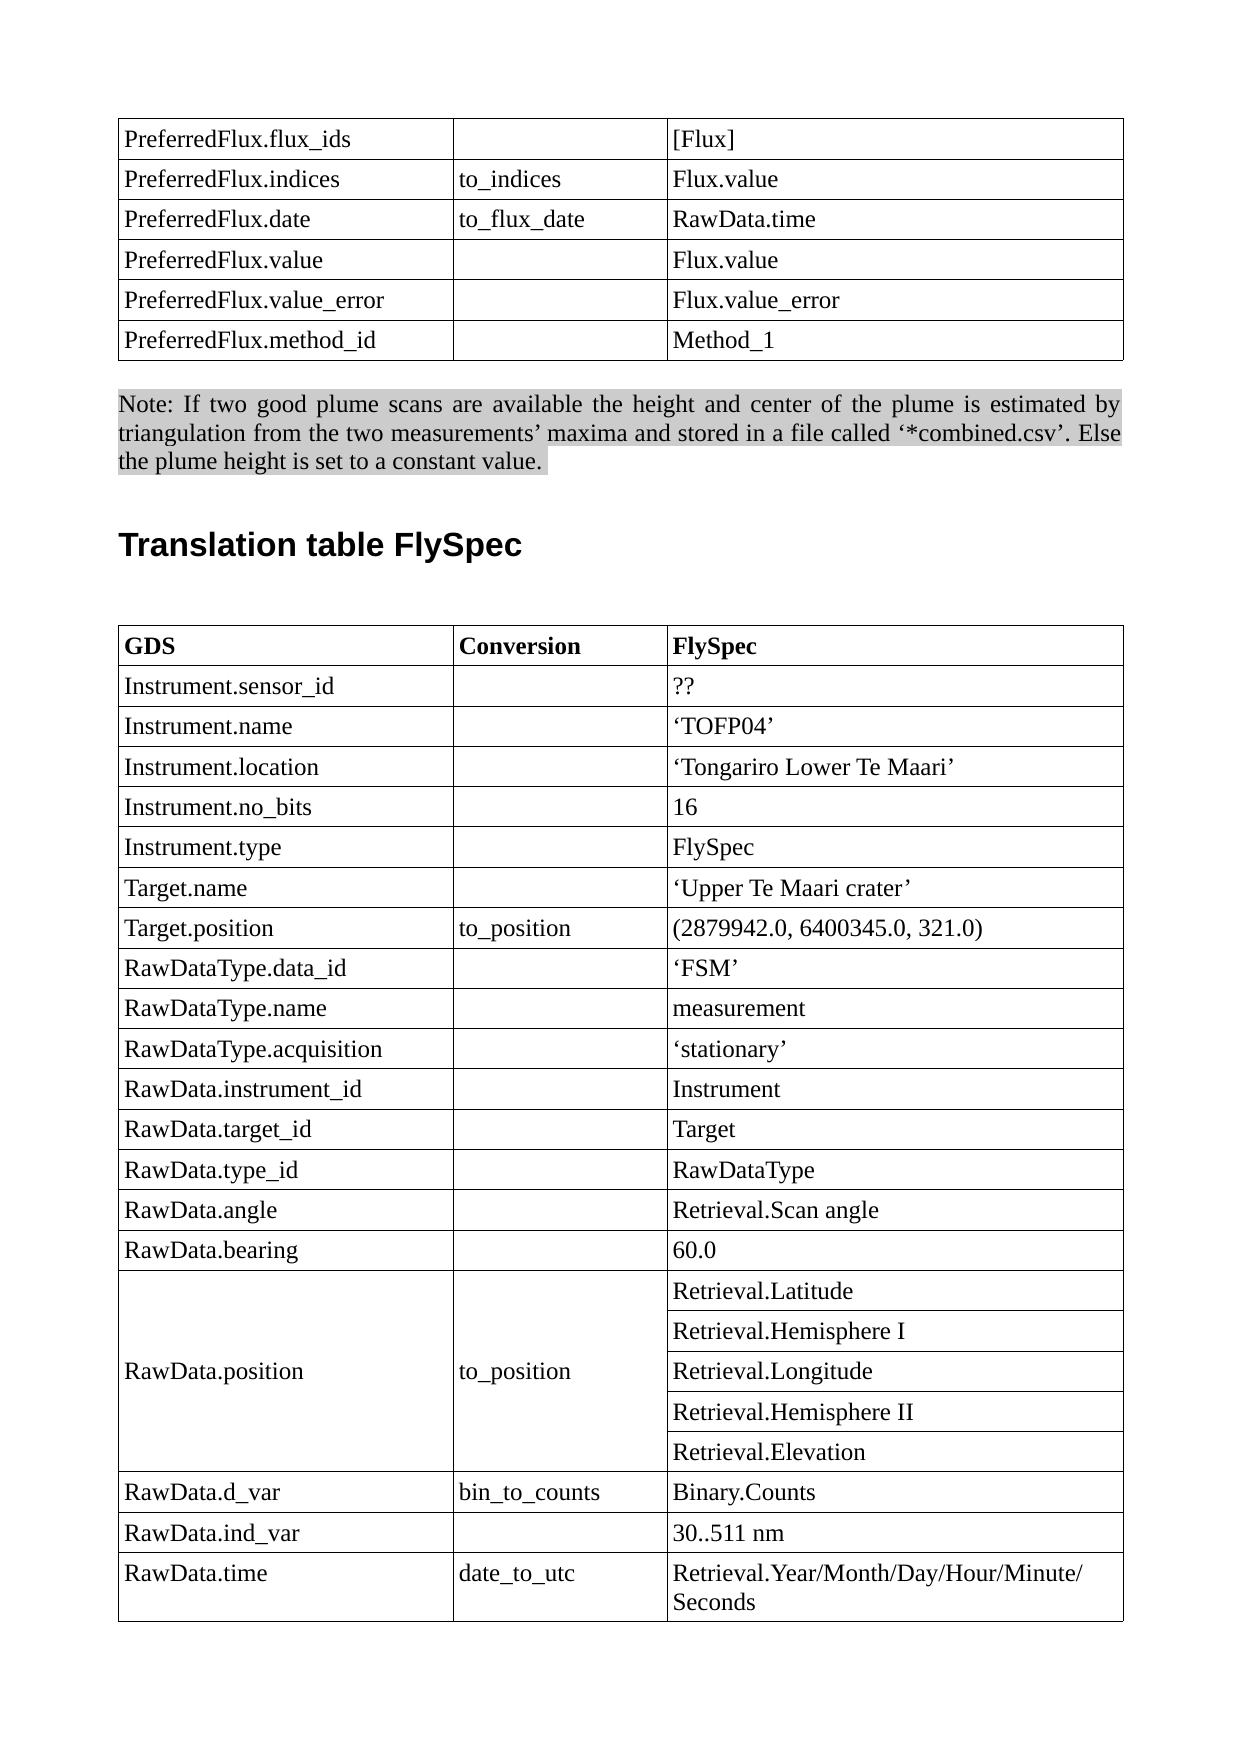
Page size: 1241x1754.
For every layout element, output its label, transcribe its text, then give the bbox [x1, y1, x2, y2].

table_header Conversion [454, 626, 667, 665]
table_cell RawData.position [119, 1271, 453, 1471]
table_cell Flux.value [668, 240, 1123, 279]
table_cell Retrieval.Scan angle [668, 1190, 1123, 1229]
table_cell [454, 1029, 667, 1068]
table_cell [454, 707, 667, 746]
table_cell Target.position [119, 908, 453, 947]
table_cell measurement [668, 989, 1123, 1028]
table_cell to_indices [454, 160, 667, 199]
table_cell RawData.time [668, 200, 1123, 239]
table_cell [454, 280, 667, 320]
table_cell [454, 787, 667, 826]
table_cell [454, 868, 667, 907]
text Note: If two good plume scans are available the height and center of the plume is estimated by triangulation from the two measurements’ maxima and stored in a file called ‘*combined.csv’. Else the plume height is set to a constant value. [118, 389, 1122, 475]
table_header GDS [119, 626, 453, 665]
table_cell to_position [454, 908, 667, 947]
table_cell date_to_utc [454, 1553, 667, 1621]
table_cell [454, 827, 667, 867]
table_cell PreferredFlux.method_id [119, 321, 453, 360]
table_cell [454, 1231, 667, 1270]
table_cell [454, 666, 667, 706]
table_cell Target.name [119, 868, 453, 907]
subtitle Translation table FlySpec [118, 525, 1122, 563]
table_cell Target [668, 1110, 1123, 1149]
table_cell RawDataType [668, 1150, 1123, 1189]
table_cell Instrument.type [119, 827, 453, 867]
table_cell to_flux_date [454, 200, 667, 239]
table_cell [454, 240, 667, 279]
table_cell RawData.type_id [119, 1150, 453, 1189]
table_cell FlySpec [668, 827, 1123, 867]
table_cell 60.0 [668, 1231, 1123, 1270]
table_cell RawData.target_id [119, 1110, 453, 1149]
table_cell PreferredFlux.date [119, 200, 453, 239]
table_header FlySpec [668, 626, 1123, 665]
table_cell PreferredFlux.indices [119, 160, 453, 199]
table_cell bin_to_counts [454, 1472, 667, 1512]
table_cell [454, 1190, 667, 1229]
table_cell RawDataType.name [119, 989, 453, 1028]
table_cell Retrieval.Latitude [668, 1271, 1123, 1310]
table_cell [454, 949, 667, 988]
table_cell ‘Tongariro Lower Te Maari’ [668, 747, 1123, 786]
table_cell to_position [454, 1271, 667, 1471]
table_cell PreferredFlux.flux_ids [119, 119, 453, 158]
table_cell RawData.instrument_id [119, 1069, 453, 1109]
table_cell Binary.Counts [668, 1472, 1123, 1512]
table_cell [Flux] [668, 119, 1123, 158]
table_cell Instrument.sensor_id [119, 666, 453, 706]
table_cell ‘FSM’ [668, 949, 1123, 988]
table_cell Retrieval.Elevation [668, 1432, 1123, 1471]
table_cell [454, 1513, 667, 1552]
table_cell [454, 989, 667, 1028]
table_cell ?? [668, 666, 1123, 706]
table_cell Instrument.location [119, 747, 453, 786]
table_cell [454, 1110, 667, 1149]
table_cell ‘stationary’ [668, 1029, 1123, 1068]
table_cell RawData.angle [119, 1190, 453, 1229]
table_cell Retrieval.Longitude [668, 1352, 1123, 1391]
table_cell Method_1 [668, 321, 1123, 360]
table_cell Flux.value [668, 160, 1123, 199]
table_cell [454, 321, 667, 360]
table_cell 16 [668, 787, 1123, 826]
table_cell PreferredFlux.value_error [119, 280, 453, 320]
table_cell RawData.time [119, 1553, 453, 1621]
table_cell RawDataType.data_id [119, 949, 453, 988]
table_cell Flux.value_error [668, 280, 1123, 320]
table_cell Instrument.no_bits [119, 787, 453, 826]
table_cell ‘Upper Te Maari crater’ [668, 868, 1123, 907]
table_cell (2879942.0, 6400345.0, 321.0) [668, 908, 1123, 947]
table_cell Retrieval.Year/Month/Day/Hour/Minute/Seconds [668, 1553, 1123, 1621]
table_cell [454, 119, 667, 158]
table_cell RawData.ind_var [119, 1513, 453, 1552]
table_cell Instrument [668, 1069, 1123, 1109]
table_cell ‘TOFP04’ [668, 707, 1123, 746]
table_cell [454, 1150, 667, 1189]
table_cell PreferredFlux.value [119, 240, 453, 279]
table_cell RawData.bearing [119, 1231, 453, 1270]
table_cell Retrieval.Hemisphere II [668, 1392, 1123, 1431]
table_cell 30..511 nm [668, 1513, 1123, 1552]
table_cell Instrument.name [119, 707, 453, 746]
table_cell [454, 1069, 667, 1109]
table_cell Retrieval.Hemisphere I [668, 1311, 1123, 1351]
table_cell RawData.d_var [119, 1472, 453, 1512]
table_cell RawDataType.acquisition [119, 1029, 453, 1068]
table_cell [454, 747, 667, 786]
